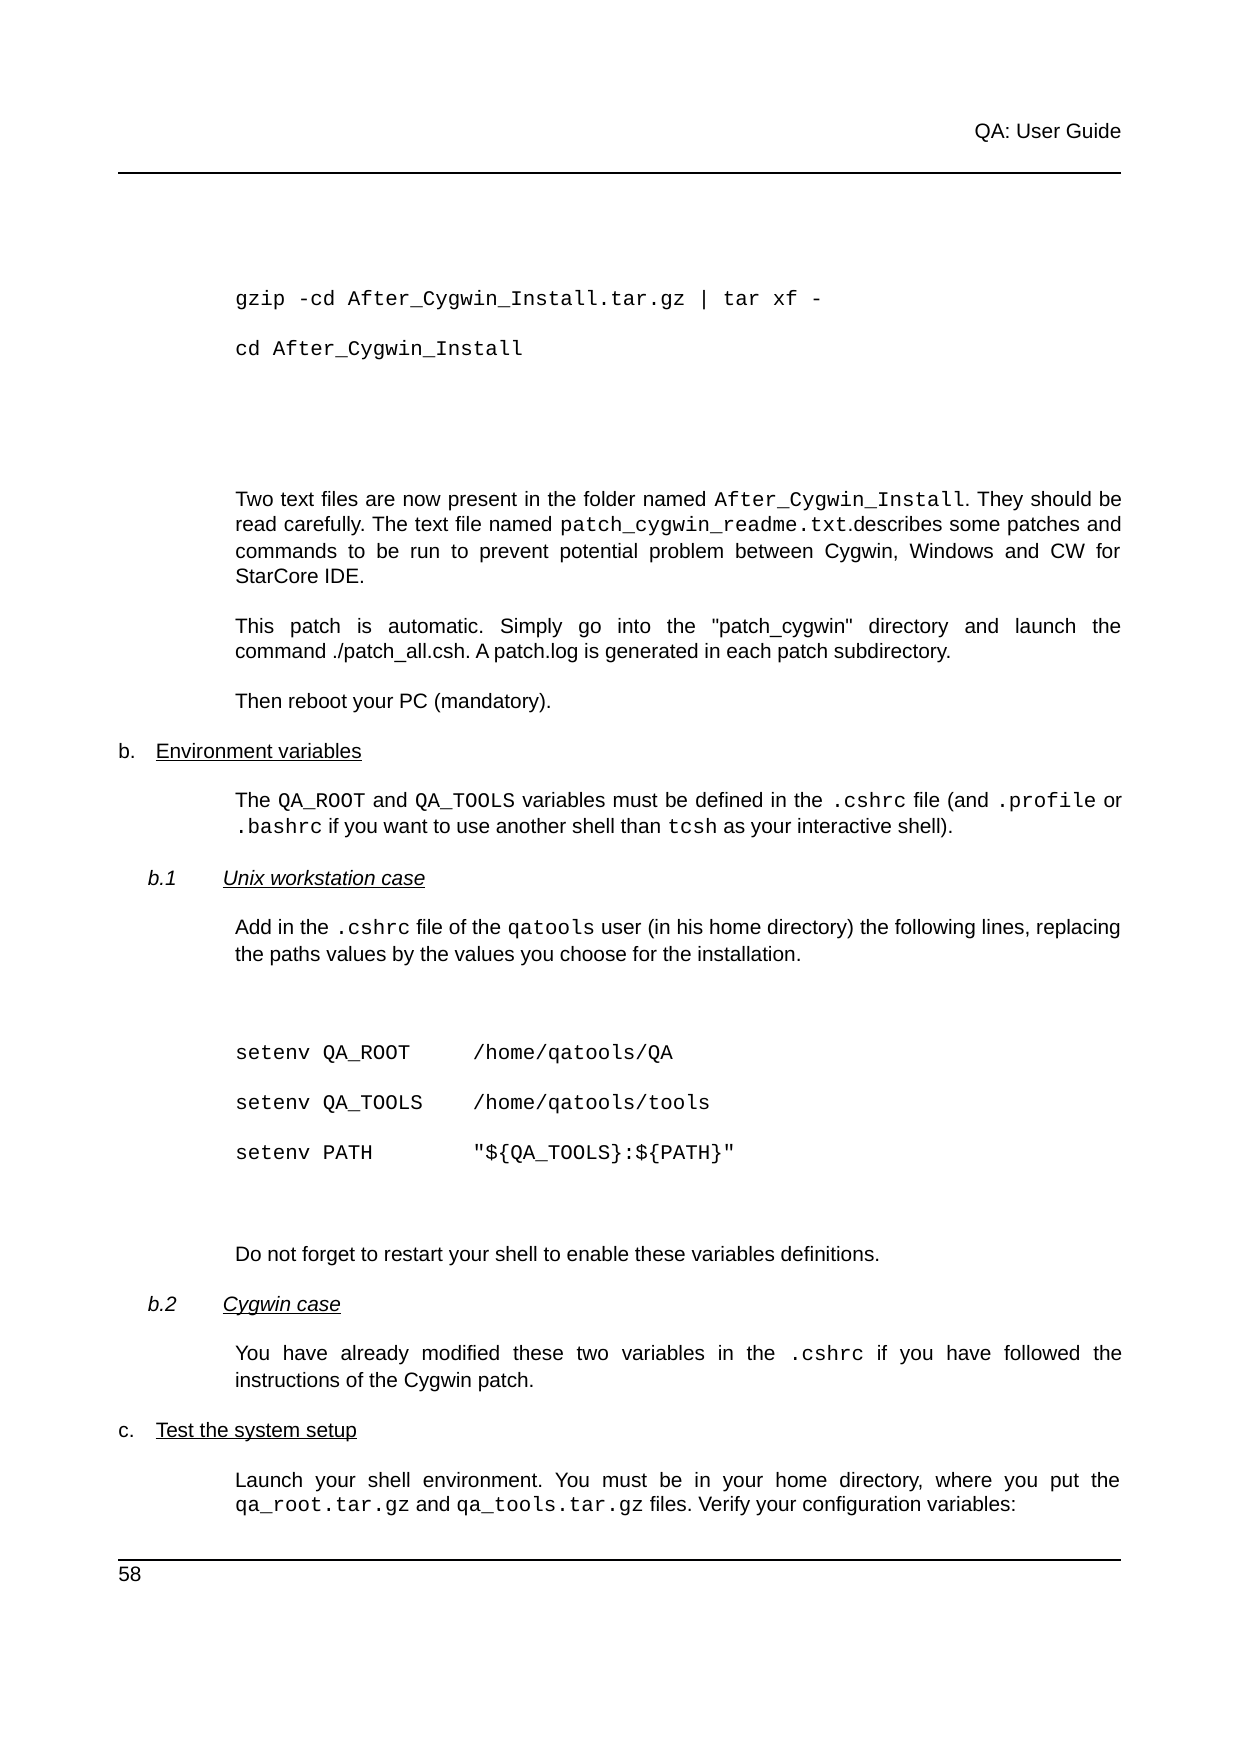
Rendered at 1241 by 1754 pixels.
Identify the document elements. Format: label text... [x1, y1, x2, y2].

text Add in the .cshrc file of the qatools user (in his home directory) the following lines, replacing the paths values by the values you choose for the installation. [235, 915, 1122, 966]
text Launch your shell environment. You must be in your home directory, where you put the qa_root.tar.gz and qa_tools.tar.gz files. Verify your configuration variables: [235, 1466, 1122, 1517]
text gzip -cd After_Cygwin_Install.tar.gz | tar xf - [235, 286, 1122, 311]
text Then reboot your PC (mandatory). [235, 688, 1122, 713]
text This patch is automatic. Simply go into the "patch_cygwin" directory and launch the command ./patch_all.csh. A patch.log is generated in each patch subdirectory. [235, 613, 1122, 663]
subtitle Unix workstation case [148, 865, 1122, 890]
subtitle Environment variables [118, 738, 1122, 763]
text setenv PATH "${QA_TOOLS}:${PATH}" [235, 1141, 1122, 1166]
text setenv QA_ROOT /home/qatools/QA [235, 1041, 1122, 1066]
subtitle Test the system setup [118, 1416, 1122, 1441]
text The QA_ROOT and QA_TOOLS variables must be defined in the .cshrc file (and .profile or .bashrc if you want to use another shell than tcsh as your interactive shell). [235, 788, 1122, 840]
text Do not forget to restart your shell to enable these variables definitions. [235, 1241, 1122, 1266]
text You have already modified these two variables in the .cshrc if you have followed the instructions of the Cygwin patch. [235, 1341, 1122, 1391]
subtitle Cygwin case [148, 1291, 1122, 1316]
text Two text files are now present in the folder named After_Cygwin_Install. They should be read carefully. The text file named patch_cygwin_readme.txt.describes some patches and commands to be run to prevent potential problem between Cygwin, Windows and CW for StarCore IDE. [235, 486, 1122, 588]
text setenv QA_TOOLS /home/qatools/tools [235, 1091, 1122, 1116]
text cd After_Cygwin_Install [235, 336, 1122, 361]
